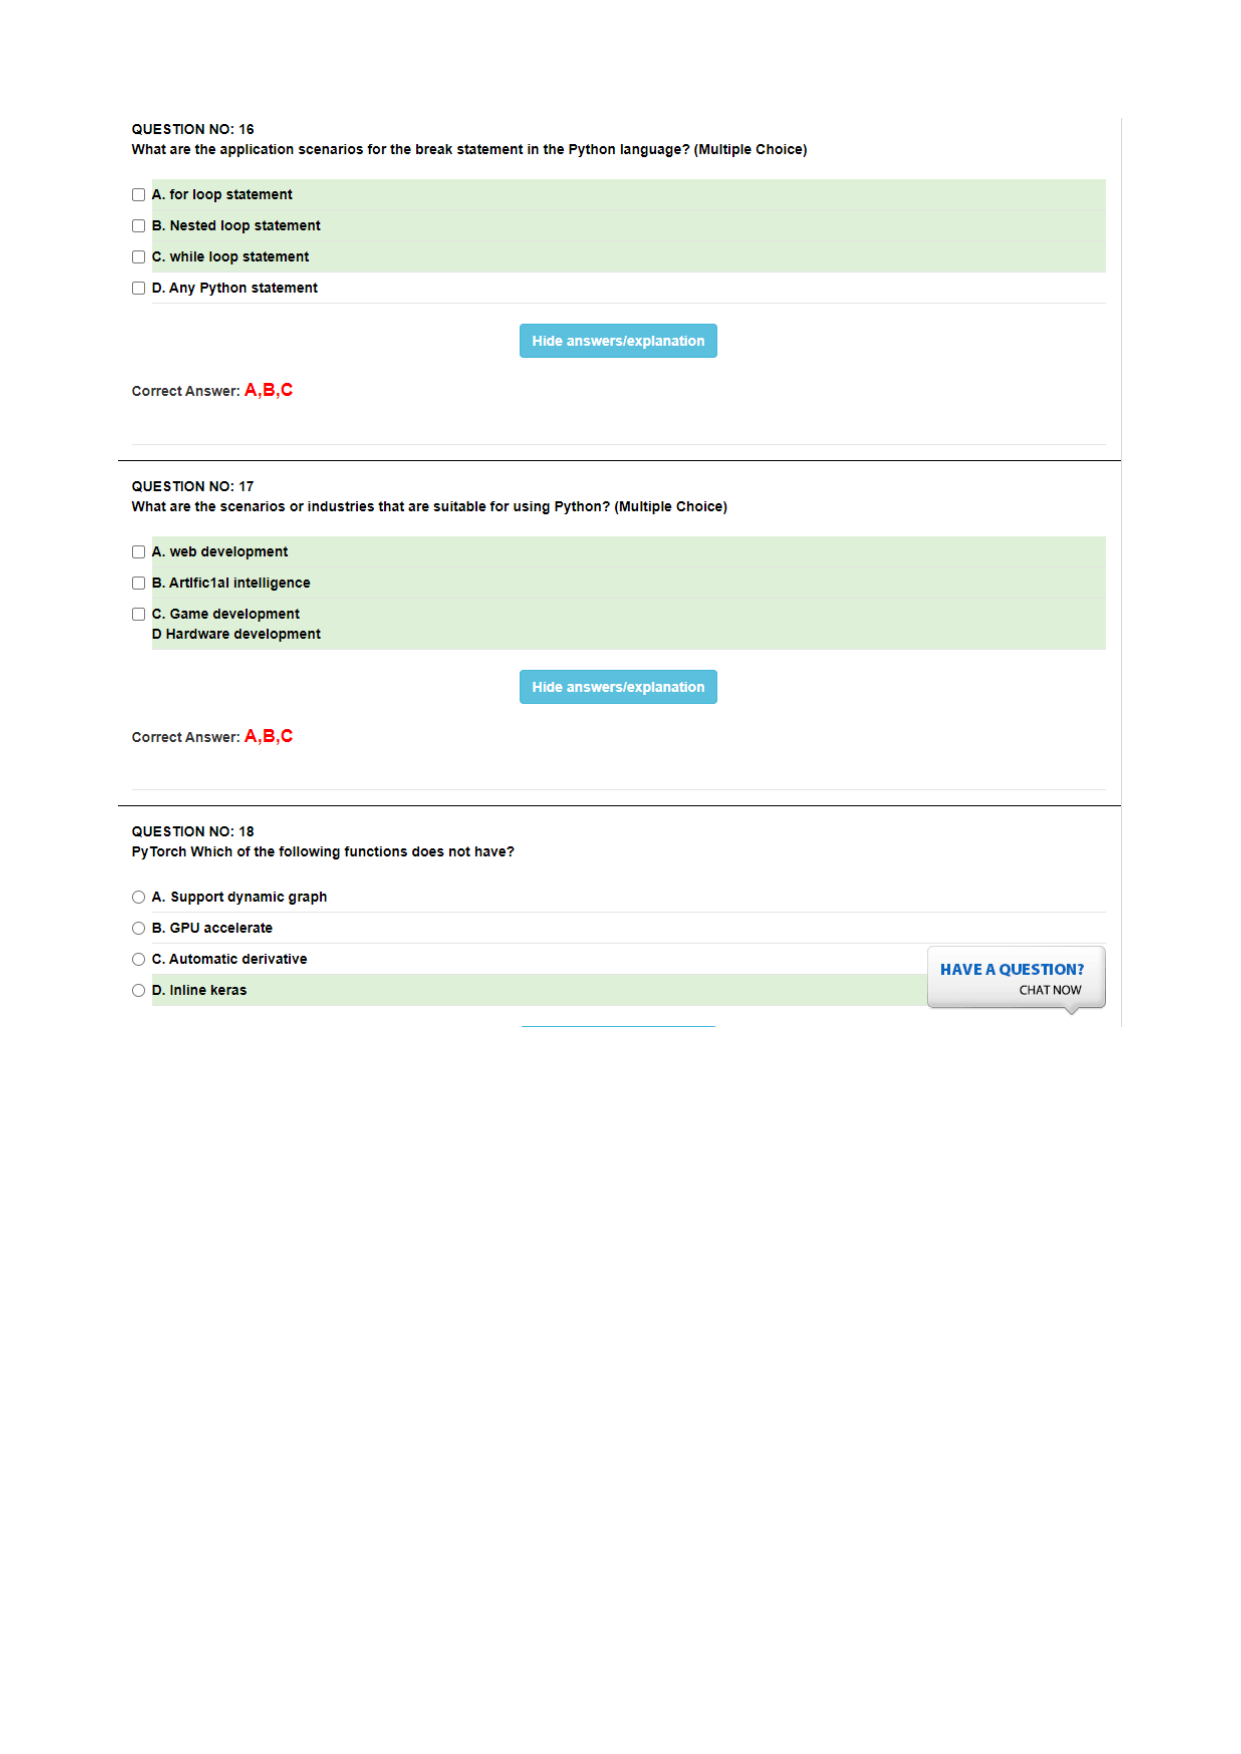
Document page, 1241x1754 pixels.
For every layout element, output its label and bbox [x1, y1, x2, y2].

picture [118, 118, 1123, 1027]
